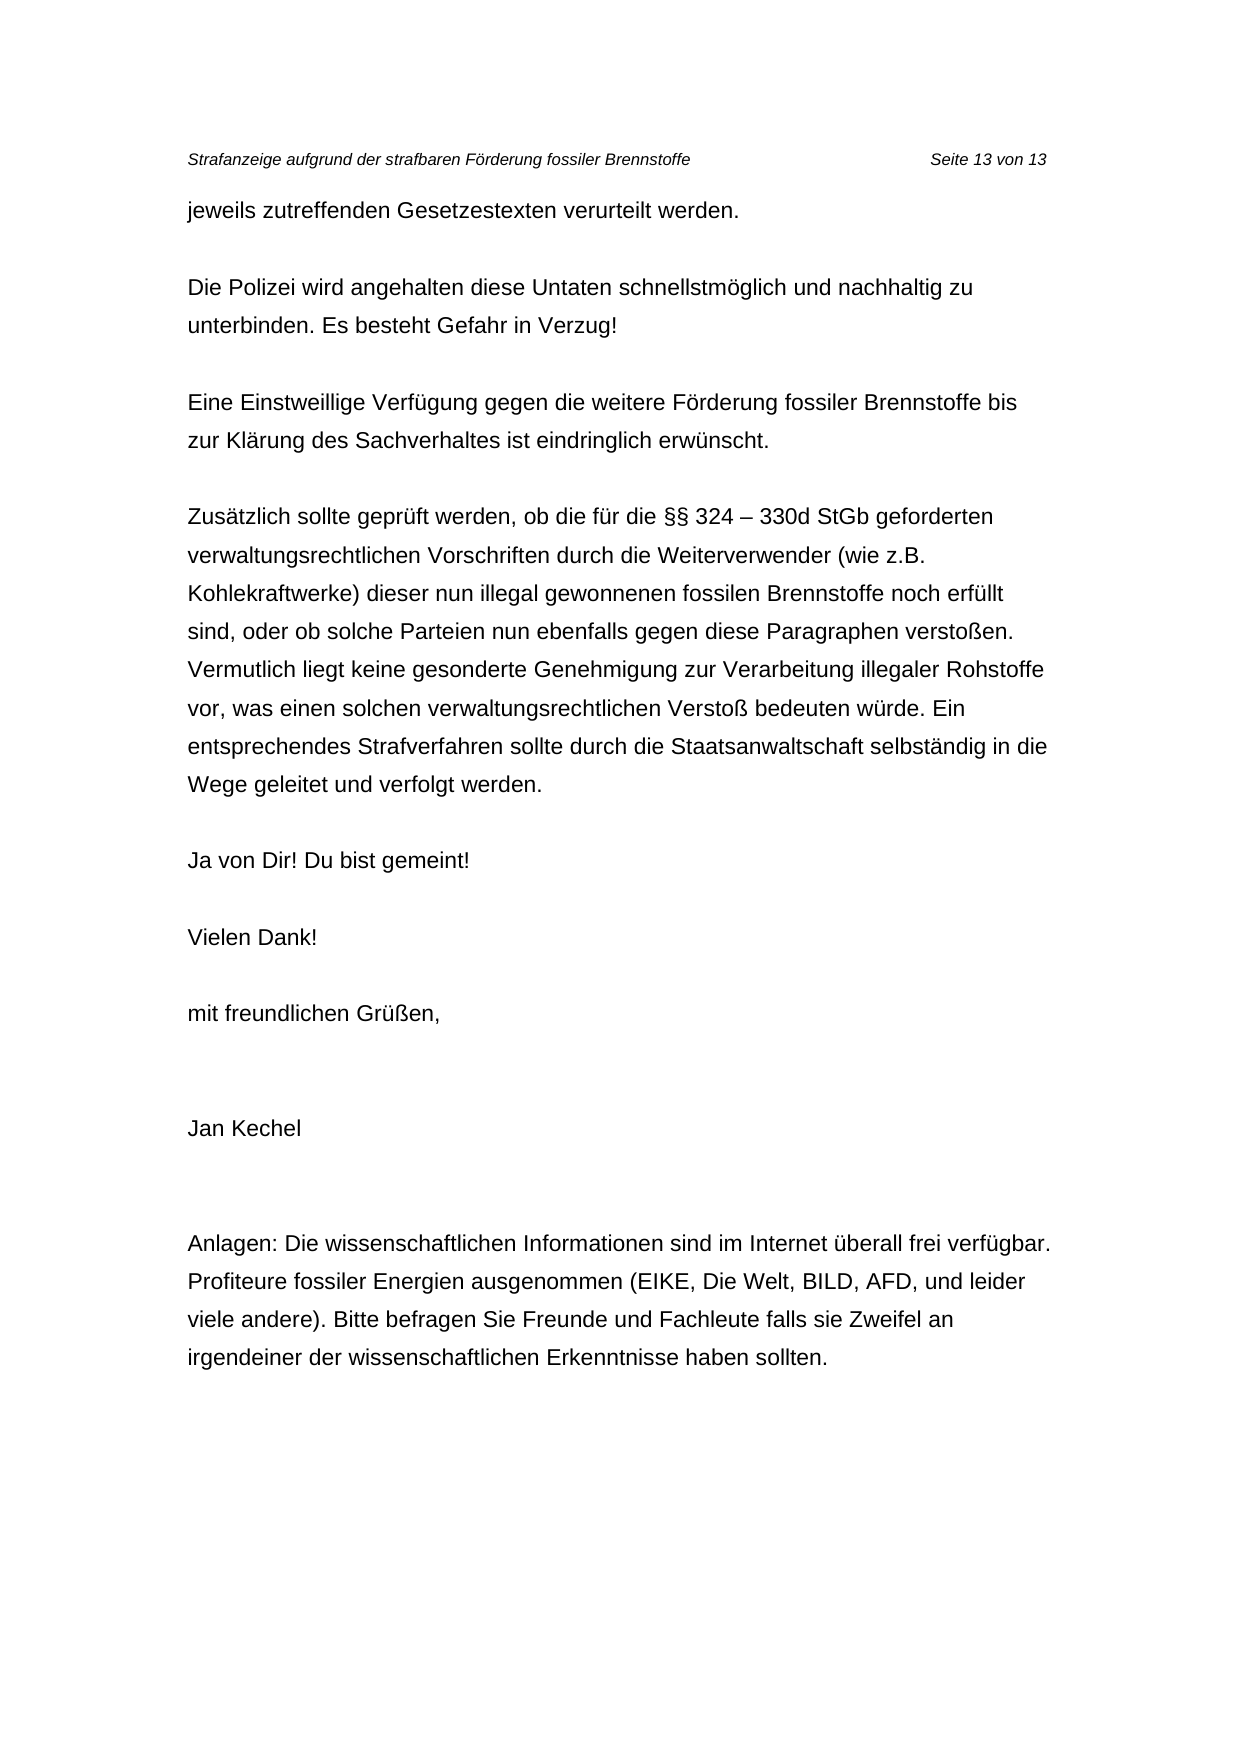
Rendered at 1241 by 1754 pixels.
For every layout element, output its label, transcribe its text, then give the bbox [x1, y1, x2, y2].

text Zusätzlich sollte geprüft werden, ob die für die §§ 324 – 330d StGb geforderten verwaltungsrechtlichen Vorschriften durch die Weiterverwender (wie z.B. Kohlekraftwerke) dieser nun illegal gewonnenen fossilen Brennstoffe noch erfüllt sind, oder ob solche Parteien nun ebenfalls gegen diese Paragraphen verstoßen. Vermutlich liegt keine gesonderte Genehmigung zur Verarbeitung illegaler Rohstoffe vor, was einen solchen verwaltungsrechtlichen Verstoß bedeuten würde. Ein entsprechendes Strafverfahren sollte durch die Staatsanwaltschaft selbständig in die Wege geleitet und verfolgt werden. [187, 504, 1053, 797]
text Vielen Dank! [187, 924, 1053, 950]
text Eine Einstweillige Verfügung gegen die weitere Förderung fossiler Brennstoffe bis zur Klärung des Sachverhaltes ist eindringlich erwünscht. [187, 389, 1053, 453]
text jeweils zutreffenden Gesetzestexten verurteilt werden. [187, 198, 1053, 224]
text mit freundlichen Grüßen, [187, 1001, 1053, 1027]
text Jan Kechel [187, 1116, 1053, 1141]
text Ja von Dir! Du bist gemeint! [187, 848, 1053, 874]
text Die Polizei wird angehalten diese Untaten schnellstmöglich und nachhaltig zu unterbinden. Es besteht Gefahr in Verzug! [187, 275, 1053, 338]
text Anlagen: Die wissenschaftlichen Informationen sind im Internet überall frei verfügbar. Profiteure fossiler Energien ausgenommen (EIKE, Die Welt, BILD, AFD, und leider viele andere). Bitte befragen Sie Freunde und Fachleute falls sie Zweifel an irgendeiner der wissenschaftlichen Erkenntnisse haben sollten. [187, 1230, 1053, 1371]
